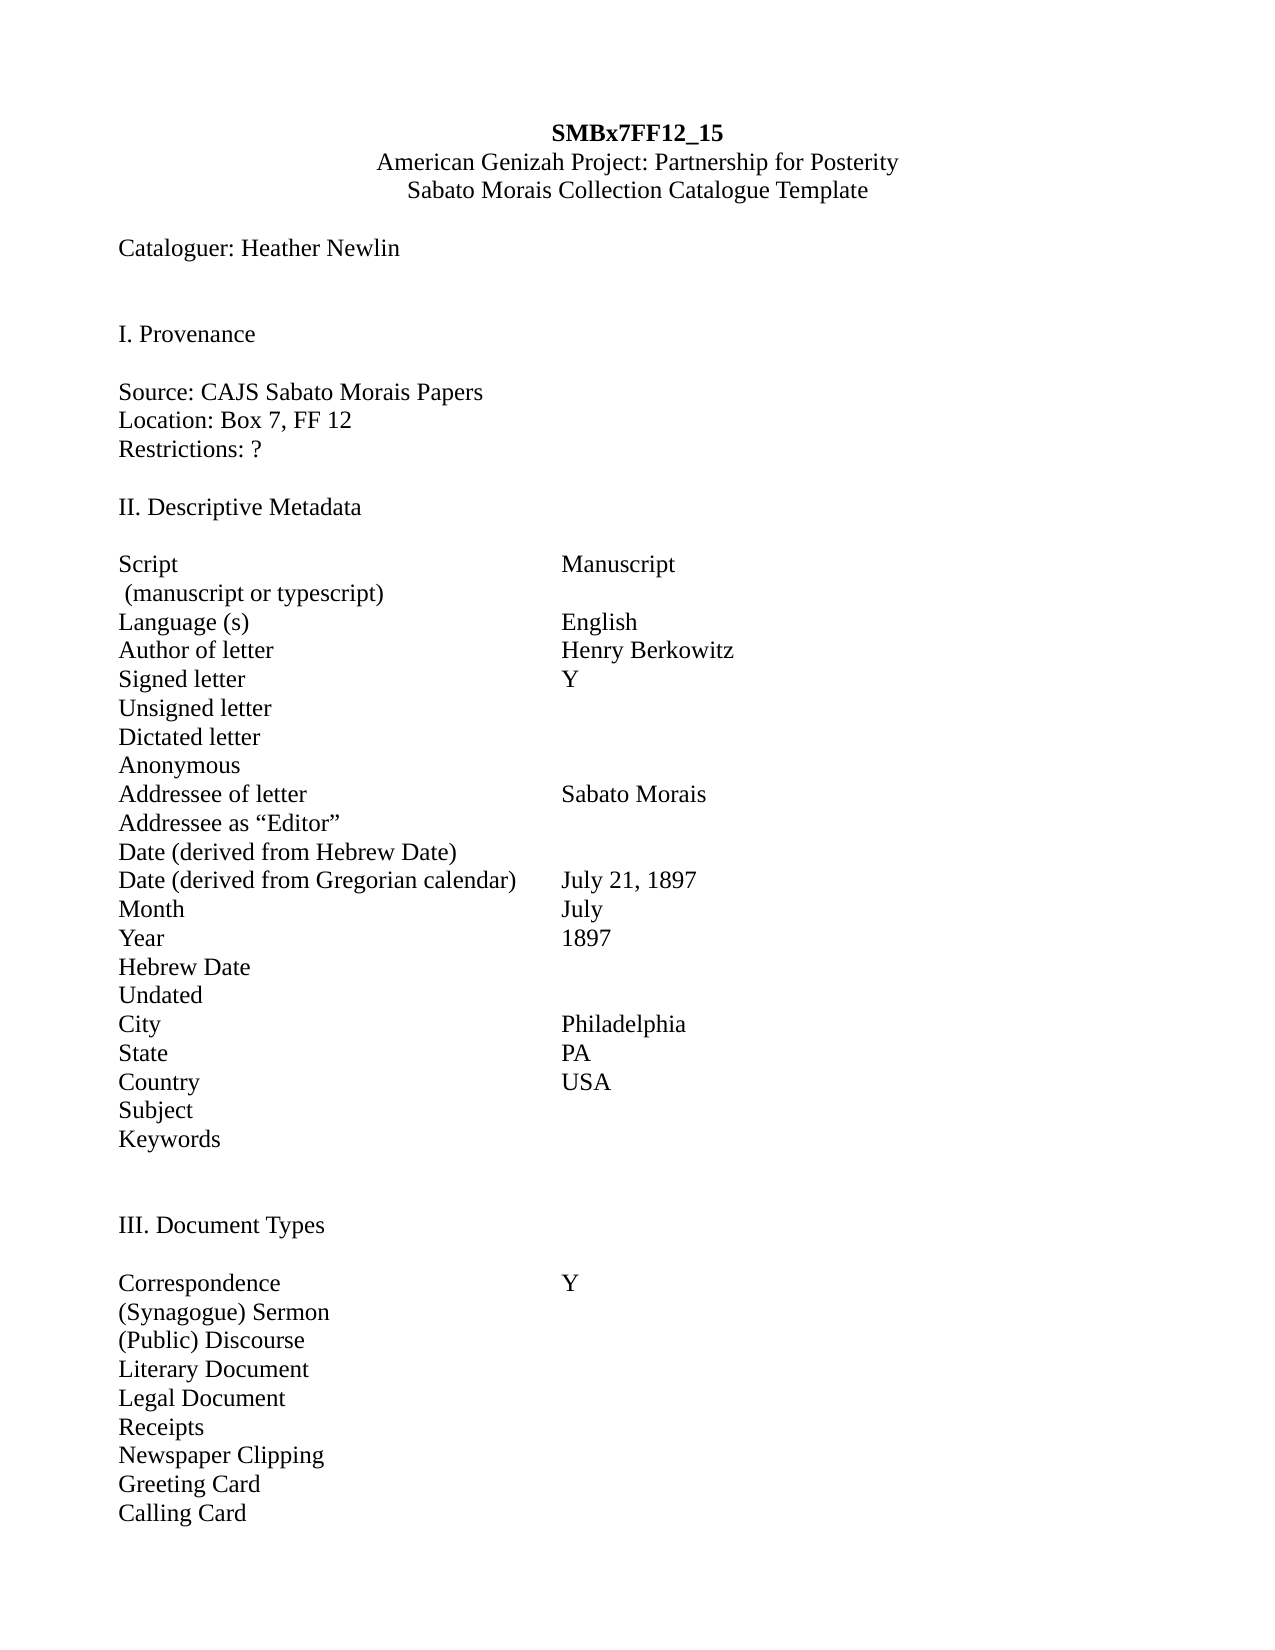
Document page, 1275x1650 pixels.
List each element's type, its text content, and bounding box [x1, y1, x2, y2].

text State PA [118, 1038, 1157, 1067]
text Greeting Card [118, 1469, 1157, 1498]
text Undated [118, 981, 1157, 1009]
text Dictated letter [118, 722, 1157, 751]
text Unsigned letter [118, 693, 1157, 722]
text Newspaper Clipping [118, 1441, 1157, 1469]
text Legal Document [118, 1383, 1157, 1412]
text Source: CAJS Sabato Morais Papers [118, 377, 1157, 406]
text American Genizah Project: Partnership for Posterity [118, 147, 1157, 176]
text Author of letter Henry Berkowitz [118, 636, 1157, 664]
text Cataloguer: Heather Newlin [118, 233, 1157, 262]
text Date (derived from Gregorian calendar) July 21, 1897 [118, 866, 1157, 894]
text Signed letter Y [118, 664, 1157, 693]
text Subject [118, 1096, 1157, 1124]
text Calling Card [118, 1498, 1157, 1527]
text Month July [118, 894, 1157, 923]
text Date (derived from Hebrew Date) [118, 837, 1157, 866]
text Sabato Morais Collection Catalogue Template [118, 176, 1157, 204]
text Literary Document [118, 1354, 1157, 1383]
text Script Manuscript [118, 549, 1157, 578]
text Correspondence Y [118, 1268, 1157, 1297]
text (Public) Discourse [118, 1326, 1157, 1354]
text III. Document Types [118, 1211, 1157, 1239]
text Location: Box 7, FF 12 [118, 406, 1157, 434]
text (manuscript or typescript) [118, 578, 1157, 607]
text SMBx7FF12_15 [118, 118, 1157, 147]
text Restrictions: ? [118, 434, 1157, 463]
text (Synagogue) Sermon [118, 1297, 1157, 1326]
text Language (s) English [118, 607, 1157, 636]
text Addressee as “Editor” [118, 808, 1157, 837]
text Keywords [118, 1124, 1157, 1153]
text Country USA [118, 1067, 1157, 1096]
text II. Descriptive Metadata [118, 492, 1157, 521]
text Year 1897 [118, 923, 1157, 952]
text Anonymous [118, 751, 1157, 779]
text Addressee of letter Sabato Morais [118, 779, 1157, 808]
text Receipts [118, 1412, 1157, 1441]
text Hebrew Date [118, 952, 1157, 981]
text City Philadelphia [118, 1009, 1157, 1038]
text I. Provenance [118, 319, 1157, 348]
